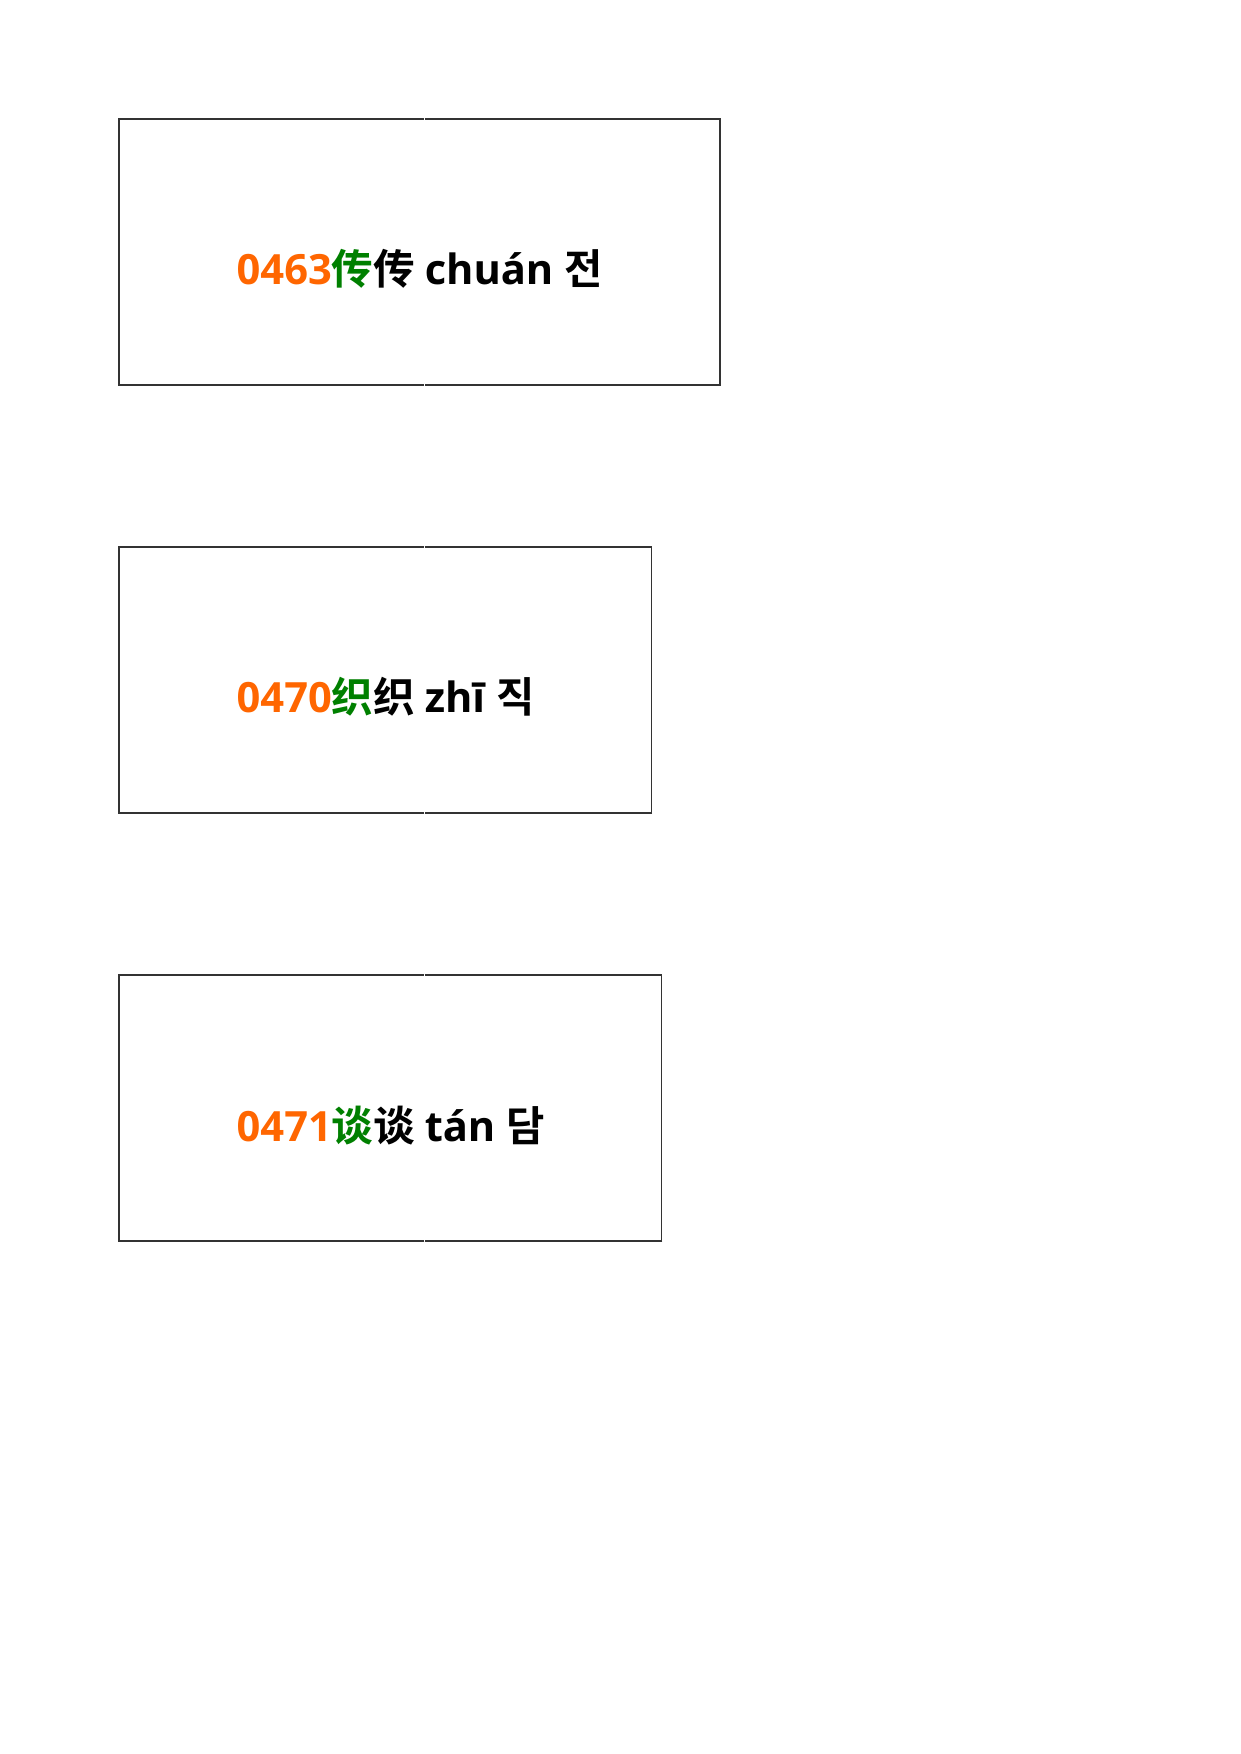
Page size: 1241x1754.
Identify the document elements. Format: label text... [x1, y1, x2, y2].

text 0470织织 zhī 직 [120, 547, 651, 813]
text 0463传传 chuán 전 [120, 119, 719, 385]
text [721, 118, 1122, 386]
text 0471谈谈 tán 담 [120, 975, 661, 1241]
text [652, 546, 1122, 814]
text [662, 974, 1122, 1242]
